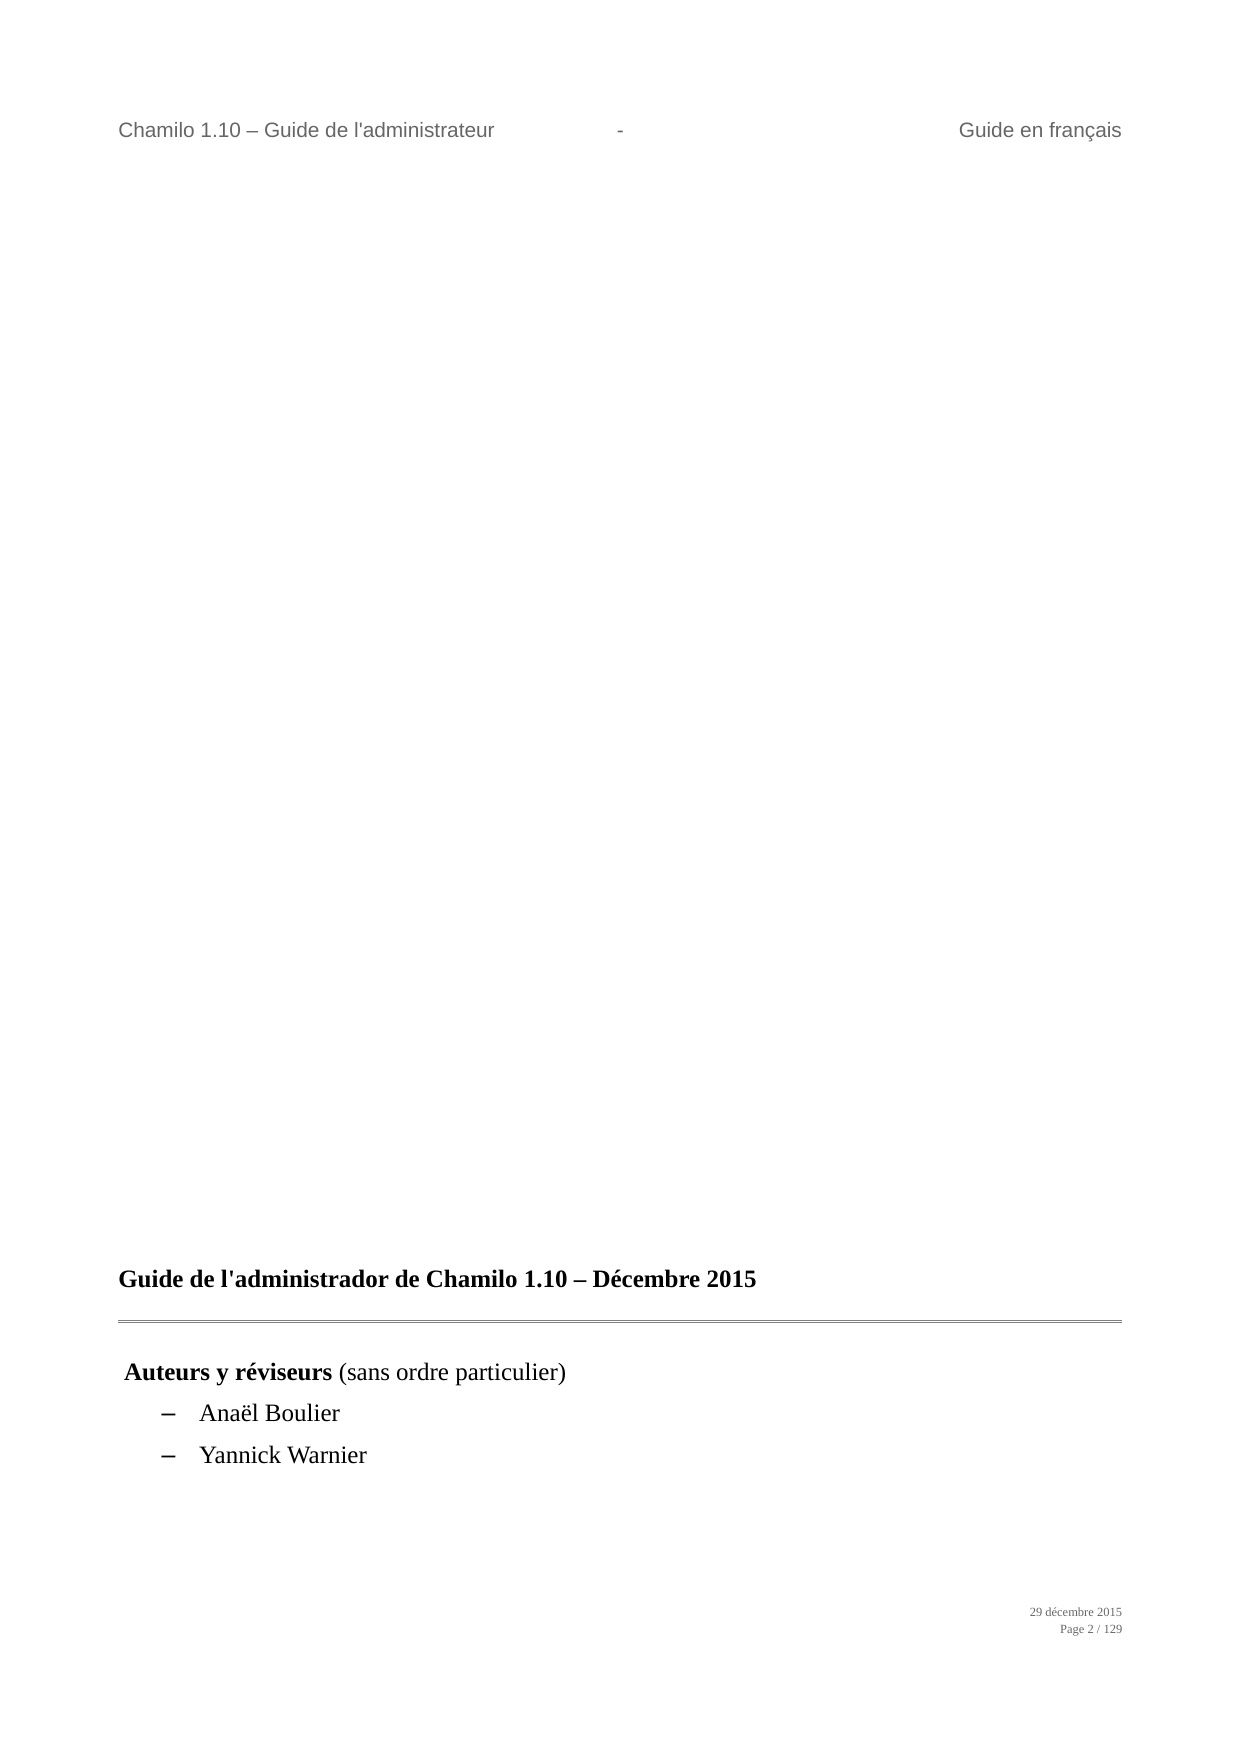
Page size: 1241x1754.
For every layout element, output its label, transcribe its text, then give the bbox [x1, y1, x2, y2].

table_header Auteurs y réviseurs (sans ordre particulier) Anaël Boulier Yannick Warnier [118, 1351, 1122, 1487]
text Guide de l'administrador de Chamilo 1.10 – Décembre 2015 [118, 1264, 1122, 1293]
